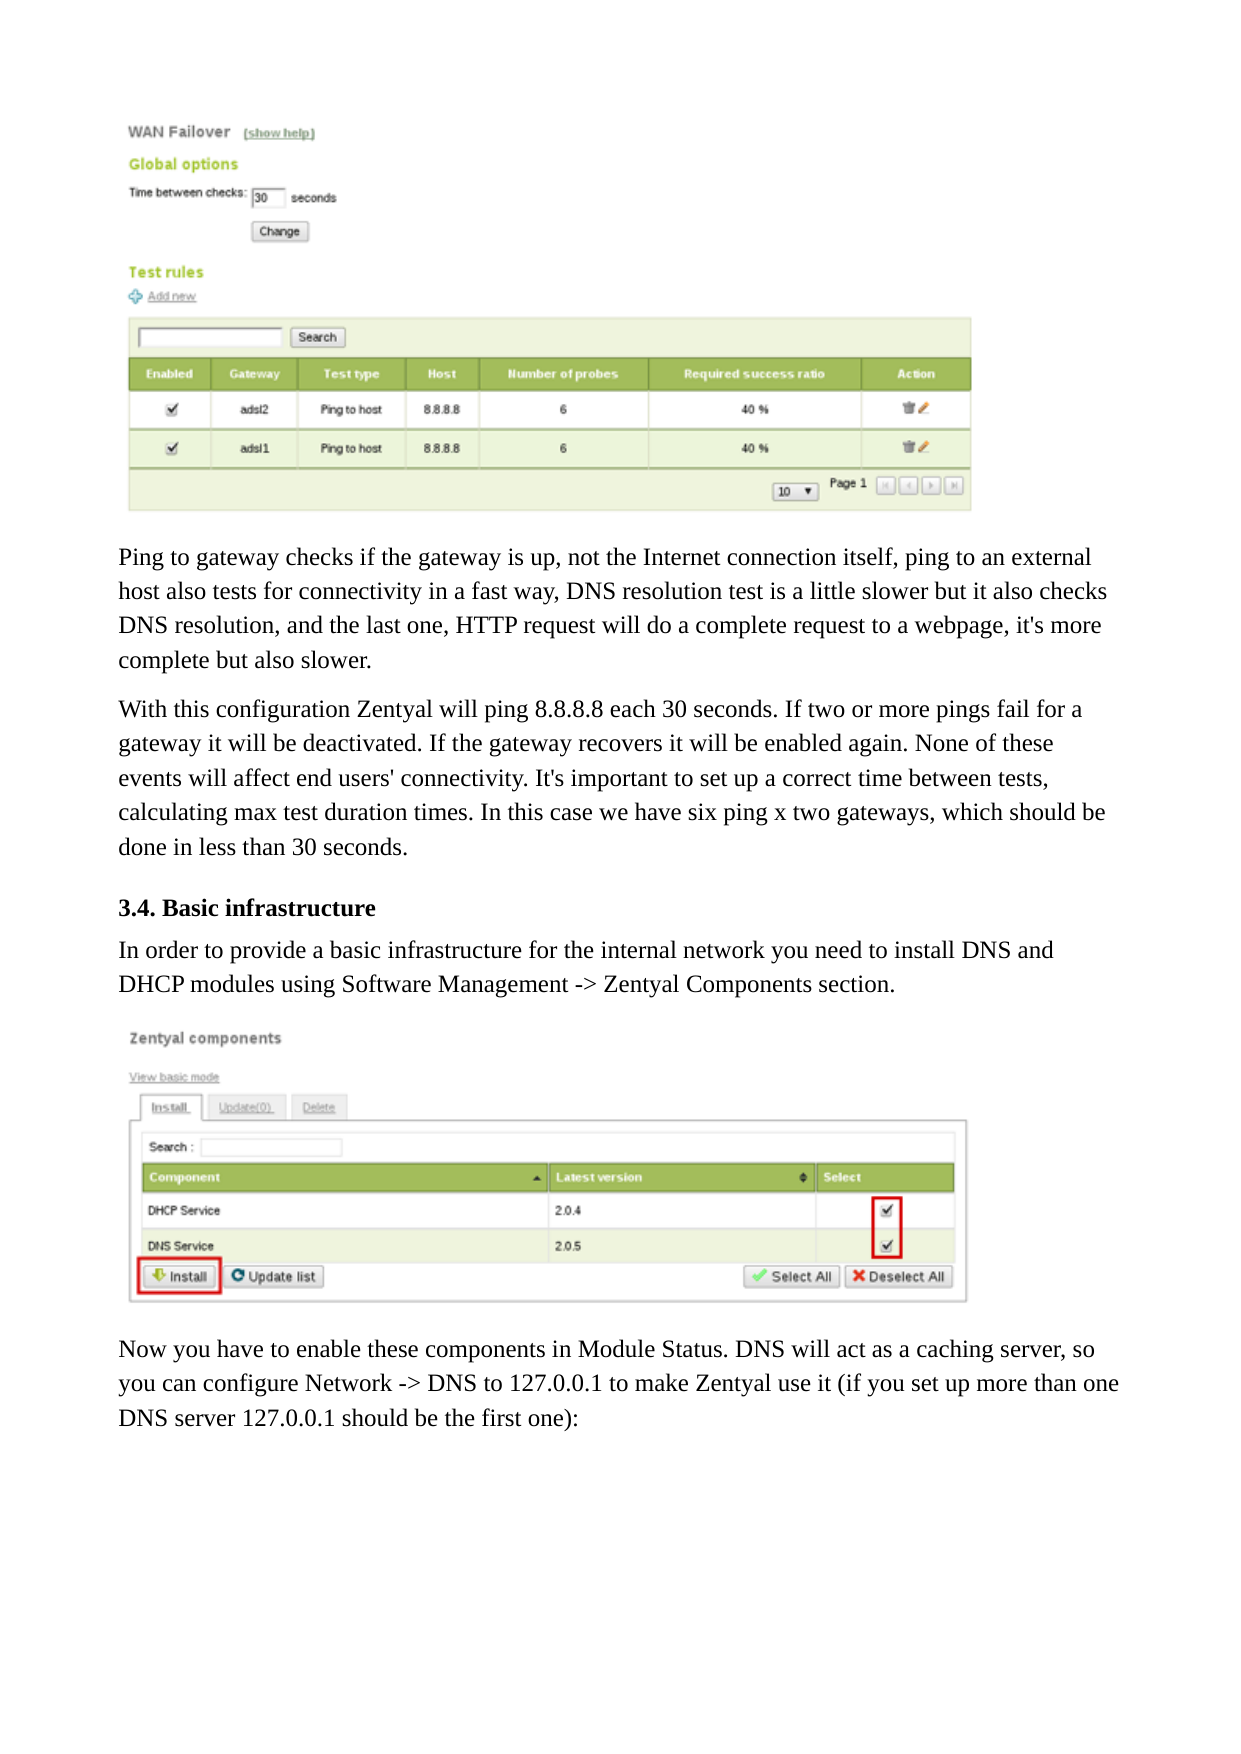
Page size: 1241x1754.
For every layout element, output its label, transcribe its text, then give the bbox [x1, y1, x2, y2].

text Ping to gateway checks if the gateway is up, not the Internet connection itself, ping to an external host also tests for connectivity in a fast way, DNS resolution test is a little slower but it also checks DNS resolution, and the last one, HTTP request will do a complete request to a webpage, it's more complete but also slower. [118, 542, 1122, 674]
text In order to provide a basic infrastructure for the internal network you need to install DNS and DHCP modules using Software Management -> Zentyal Components section. [118, 935, 1122, 998]
text Now you have to enable these components in Module Status. DNS will act as a caching server, so you can configure Network -> DNS to 127.0.0.1 to make Zentyal use it (if you set up more than one DNS server 127.0.0.1 should be the first one): [118, 1334, 1122, 1432]
picture [118, 1018, 978, 1314]
subtitle 3.4. Basic infrastructure [118, 893, 1122, 922]
picture [118, 118, 978, 522]
text With this configuration Zentyal will ping 8.8.8.8 each 30 seconds. If two or more pings fail for a gateway it will be deactivated. If the gateway recovers it will be enabled again. None of these events will affect end users' connectivity. It's important to set up a correct time between tests, calculating max test duration times. In this case we have six ping x two gateways, which should be done in less than 30 seconds. [118, 694, 1122, 861]
